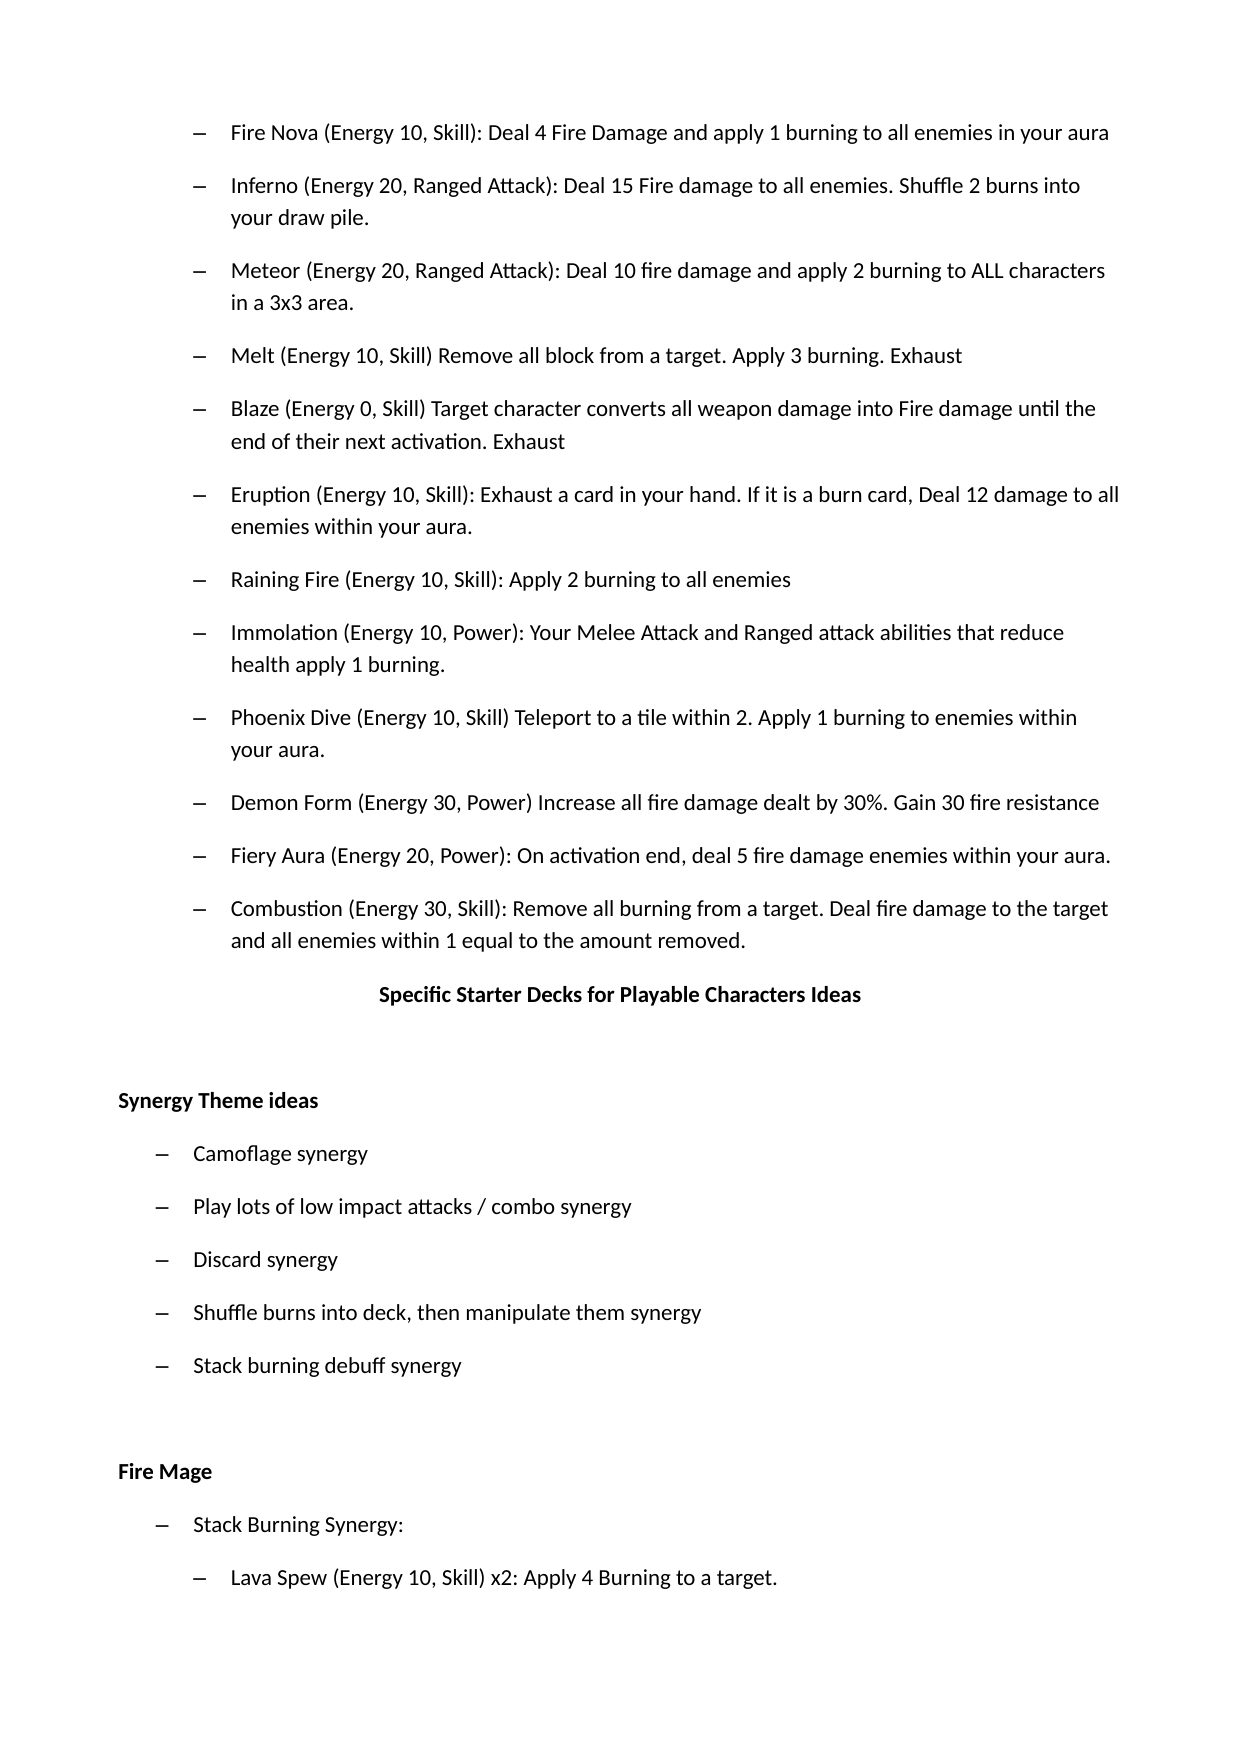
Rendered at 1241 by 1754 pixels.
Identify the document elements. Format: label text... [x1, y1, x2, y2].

list Camoflage synergy [156, 1139, 1122, 1167]
list Fiery Aura (Energy 20, Power): On activation end, deal 5 fire damage enemies within your aura. [193, 841, 1122, 869]
list Eruption (Energy 10, Skill): Exhaust a card in your hand. If it is a burn card, Deal 12 damage to all enemies within your aura. [193, 480, 1122, 540]
list Demon Form (Energy 30, Power) Increase all fire damage dealt by 30%. Gain 30 fire resistance [193, 788, 1122, 816]
list Combustion (Energy 30, Skill): Remove all burning from a target. Deal fire damage to the target and all enemies within 1 equal to the amount removed. [193, 894, 1122, 955]
text Specific Starter Decks for Playable Characters Ideas [118, 980, 1122, 1008]
list Shuffle burns into deck, then manipulate them synergy [156, 1298, 1122, 1326]
list Stack burning debuff synergy [156, 1351, 1122, 1379]
list Blaze (Energy 0, Skill) Target character converts all weapon damage into Fire damage until the end of their next activation. Exhaust [193, 394, 1122, 455]
list Play lots of low impact attacks / combo synergy [156, 1192, 1122, 1220]
list Meteor (Energy 20, Ranged Attack): Deal 10 fire damage and apply 2 burning to ALL characters in a 3x3 area. [193, 256, 1122, 317]
list Inferno (Energy 20, Ranged Attack): Deal 15 Fire damage to all enemies. Shuffle 2 burns into your draw pile. [193, 171, 1122, 231]
list Lava Spew (Energy 10, Skill) x2: Apply 4 Burning to a target. [193, 1563, 1122, 1591]
list Fire Nova (Energy 10, Skill): Deal 4 Fire Damage and apply 1 burning to all enemies in your aura [193, 118, 1122, 146]
list Immolation (Energy 10, Power): Your Melee Attack and Ranged attack abilities that reduce health apply 1 burning. [193, 618, 1122, 678]
list Phoenix Dive (Energy 10, Skill) Teleport to a tile within 2. Apply 1 burning to enemies within your aura. [193, 703, 1122, 763]
text Fire Mage [118, 1457, 1122, 1485]
list Discard synergy [156, 1245, 1122, 1273]
list Stack Burning Synergy: [156, 1510, 1122, 1538]
text Synergy Theme ideas [118, 1086, 1122, 1114]
list Raining Fire (Energy 10, Skill): Apply 2 burning to all enemies [193, 565, 1122, 593]
list Melt (Energy 10, Skill) Remove all block from a target. Apply 3 burning. Exhaust [193, 342, 1122, 369]
